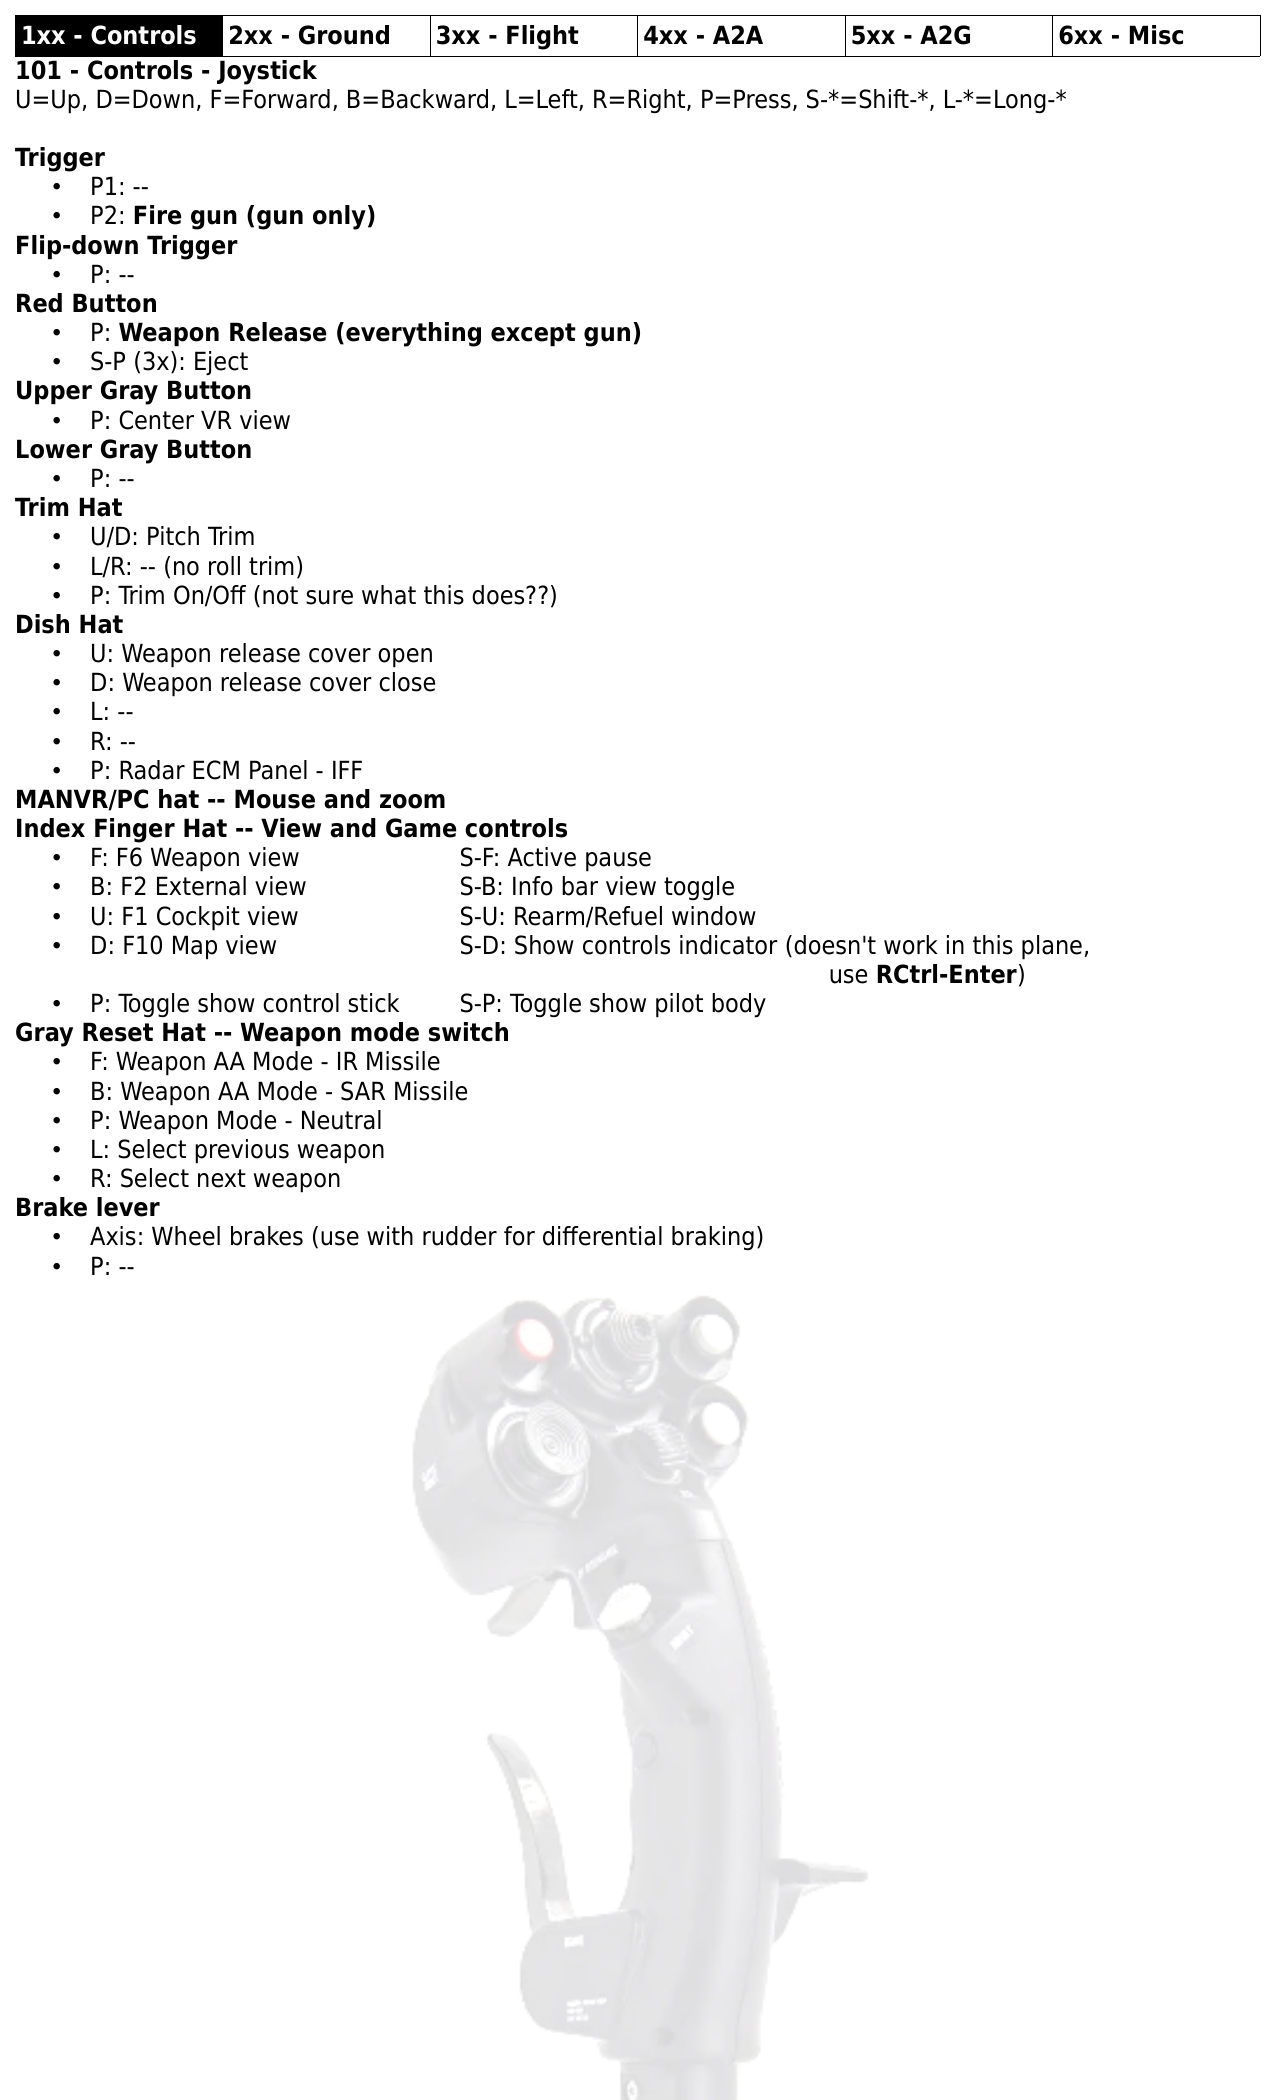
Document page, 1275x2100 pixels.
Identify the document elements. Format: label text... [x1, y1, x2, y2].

list L: -- [52, 697, 1260, 727]
text 101 - Controls - Joystick [15, 57, 1260, 85]
table_header 4xx - A2A [638, 16, 845, 56]
list F: Weapon AA Mode - IR Missile [52, 1047, 1260, 1077]
list D: F10 Map view S-D: Show controls indicator (doesn't work in this plane, use RCtrl-Enter) [52, 931, 1260, 989]
list U/D: Pitch Trim [52, 522, 1260, 552]
list L: Select previous weapon [52, 1135, 1260, 1164]
list P: -- [52, 464, 1260, 493]
list B: Weapon AA Mode - SAR Missile [52, 1077, 1260, 1106]
text MANVR/PC hat -- Mouse and zoom [15, 785, 1260, 814]
text Red Button [15, 289, 1260, 318]
table_header 5xx - A2G [846, 16, 1052, 56]
text Flip-down Trigger [15, 231, 1260, 260]
text Trim Hat [15, 493, 1260, 522]
list L/R: -- (no roll trim) [52, 552, 1260, 581]
table_header 2xx - Ground [223, 16, 430, 56]
list Axis: Wheel brakes (use with rudder for differential braking) [52, 1222, 1260, 1252]
list P1: -- [52, 172, 1260, 202]
list F: F6 Weapon view S-F: Active pause [52, 843, 1260, 872]
list P: Weapon Release (everything except gun) [52, 318, 1260, 347]
list P: Toggle show control stick S-P: Toggle show pilot body [52, 989, 1260, 1018]
list P: Weapon Mode - Neutral [52, 1106, 1260, 1135]
list P: Radar ECM Panel - IFF [52, 756, 1260, 785]
list P: Trim On/Off (not sure what this does??) [52, 581, 1260, 610]
list U: F1 Cockpit view S-U: Rearm/Refuel window [52, 902, 1260, 931]
text Upper Gray Button [15, 377, 1260, 406]
text Trigger [15, 143, 1260, 172]
list B: F2 External view S-B: Info bar view toggle [52, 872, 1260, 902]
list P: Center VR view [52, 406, 1260, 435]
text Index Finger Hat -- View and Game controls [15, 814, 1260, 843]
list S-P (3x): Eject [52, 347, 1260, 377]
list U: Weapon release cover open [52, 639, 1260, 668]
text U=Up, D=Down, F=Forward, B=Backward, L=Left, R=Right, P=Press, S-*=Shift-*, L-*=Long-* [15, 85, 1260, 114]
text Brake lever [15, 1193, 1260, 1222]
list R: Select next weapon [52, 1164, 1260, 1193]
list P: -- [52, 1252, 1260, 1281]
table_header 1xx - Controls [16, 16, 222, 56]
text Lower Gray Button [15, 435, 1260, 464]
text Gray Reset Hat -- Weapon mode switch [15, 1018, 1260, 1047]
list D: Weapon release cover close [52, 668, 1260, 697]
table_header 6xx - Misc [1053, 16, 1260, 56]
list P: -- [52, 260, 1260, 289]
text Dish Hat [15, 610, 1260, 639]
list R: -- [52, 727, 1260, 756]
table_header 3xx - Flight [431, 16, 637, 56]
list P2: Fire gun (gun only) [52, 202, 1260, 231]
